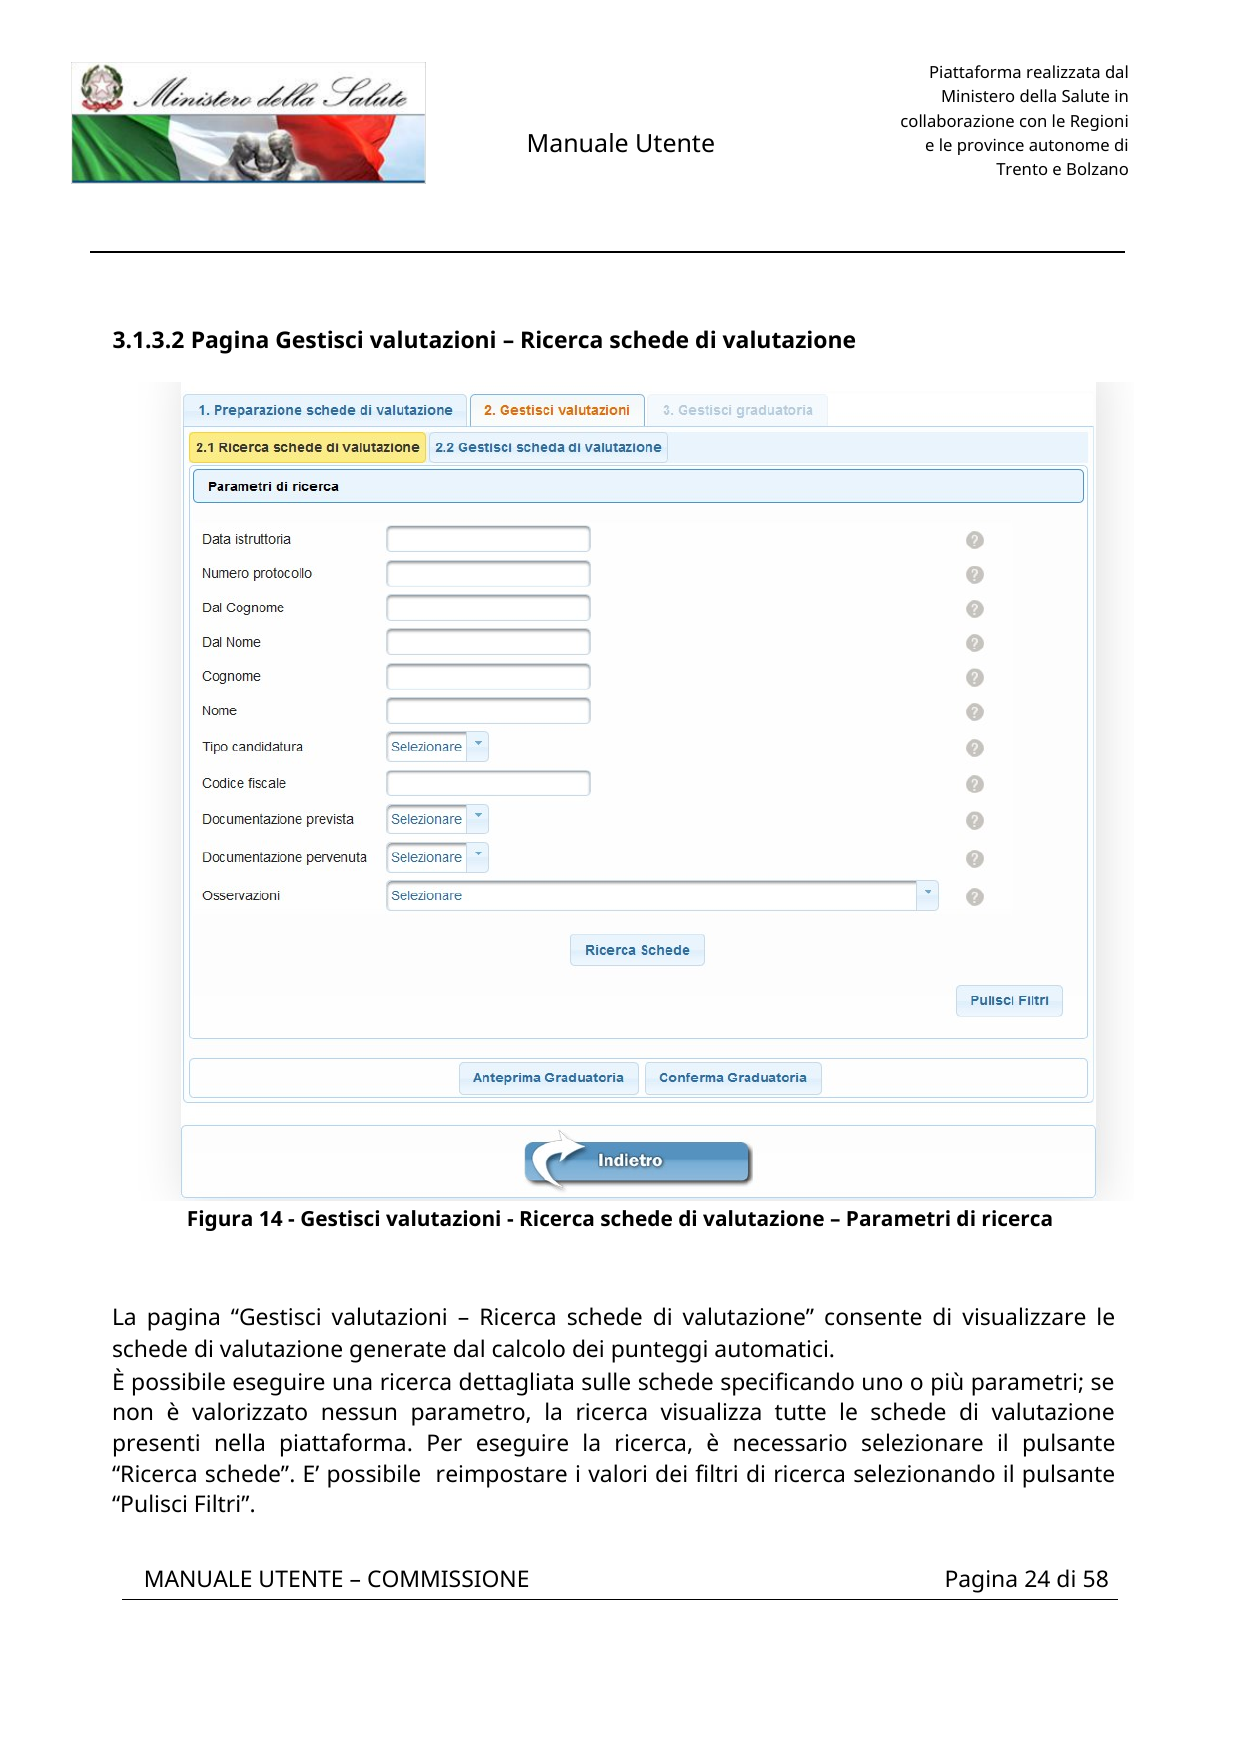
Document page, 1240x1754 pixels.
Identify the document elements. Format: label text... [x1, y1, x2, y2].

text È possibile eseguire una ricerca dettagliata sulle schede specificando uno o più parametri; se non è valorizzato nessun parametro, la ricerca visualizza tutte le schede di valutazione presenti nella piattaforma. Per eseguire la ricerca, è necessario selezionare il pulsante “Ricerca schede”. E’ possibile reimpostare i valori dei filtri di ricerca selezionando il pulsante “Pulisci Filtri”. [112, 1366, 1116, 1519]
text La pagina “Gestisci valutazioni – Ricerca schede di valutazione” consente di visualizzare le schede di valutazione generate dal calcolo dei punteggi automatici. [112, 1301, 1116, 1364]
subtitle 3.1.3.2 Pagina Gestisci valutazioni – Ricerca schede di valutazione [112, 324, 1178, 356]
text Figura 14 - Gestisci valutazioni - Ricerca schede di valutazione – Parametri di ricerca [112, 1204, 1128, 1232]
